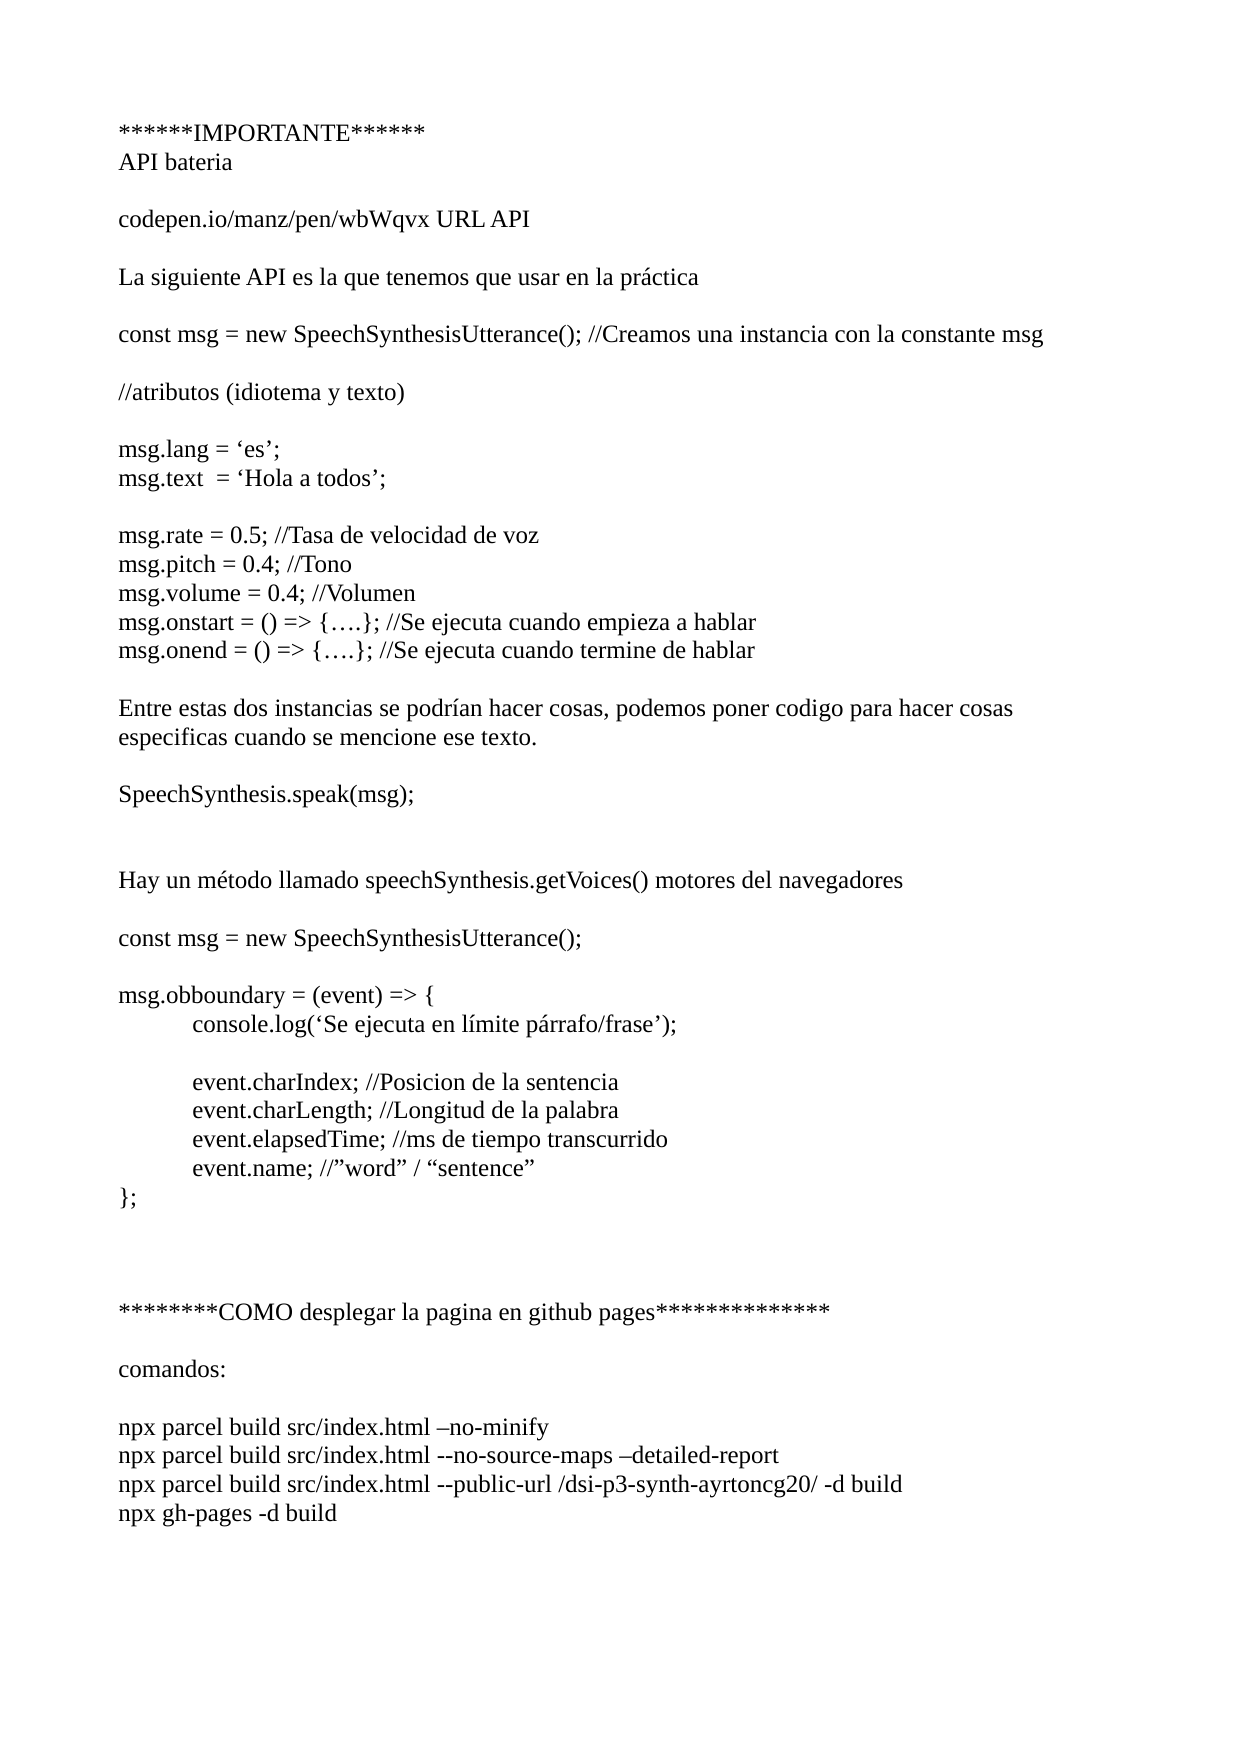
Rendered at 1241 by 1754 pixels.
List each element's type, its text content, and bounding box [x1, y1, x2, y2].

text }; [118, 1182, 1122, 1211]
text comandos: [118, 1354, 1122, 1383]
text msg.onend = () => {….}; //Se ejecuta cuando termine de hablar [118, 636, 1122, 664]
text //atributos (idiotema y texto) [118, 377, 1122, 406]
text const msg = new SpeechSynthesisUtterance(); [118, 923, 1122, 952]
text msg.pitch = 0.4; //Tono [118, 549, 1122, 578]
text npx gh-pages -d build [118, 1498, 1122, 1527]
text event.elapsedTime; //ms de tiempo transcurrido [118, 1124, 1122, 1153]
text Hay un método llamado speechSynthesis.getVoices() motores del navegadores [118, 866, 1122, 894]
text event.charIndex; //Posicion de la sentencia [118, 1067, 1122, 1096]
text SpeechSynthesis.speak(msg); [118, 779, 1122, 808]
text msg.text = ‘Hola a todos’; [118, 463, 1122, 492]
text event.charLength; //Longitud de la palabra [118, 1096, 1122, 1124]
text msg.lang = ‘es’; [118, 434, 1122, 463]
text msg.rate = 0.5; //Tasa de velocidad de voz [118, 521, 1122, 549]
text La siguiente API es la que tenemos que usar en la práctica [118, 262, 1122, 291]
text npx parcel build src/index.html --no-source-maps –detailed-report [118, 1441, 1122, 1469]
text const msg = new SpeechSynthesisUtterance(); //Creamos una instancia con la constante msg [118, 319, 1122, 348]
text codepen.io/manz/pen/wbWqvx URL API [118, 204, 1122, 233]
text ********COMO desplegar la pagina en github pages************** [118, 1297, 1122, 1326]
text npx parcel build src/index.html --public-url /dsi-p3-synth-ayrtoncg20/ -d build [118, 1469, 1122, 1498]
text npx parcel build src/index.html –no-minify [118, 1412, 1122, 1441]
text ******IMPORTANTE****** [118, 118, 1122, 147]
text msg.obboundary = (event) => { [118, 981, 1122, 1009]
text console.log(‘Se ejecuta en límite párrafo/frase’); [118, 1009, 1122, 1038]
text msg.volume = 0.4; //Volumen [118, 578, 1122, 607]
text API bateria [118, 147, 1122, 176]
text event.name; //”word” / “sentence” [118, 1153, 1122, 1182]
text msg.onstart = () => {….}; //Se ejecuta cuando empieza a hablar [118, 607, 1122, 636]
text Entre estas dos instancias se podrían hacer cosas, podemos poner codigo para hacer cosas especificas cuando se mencione ese texto. [118, 693, 1122, 751]
